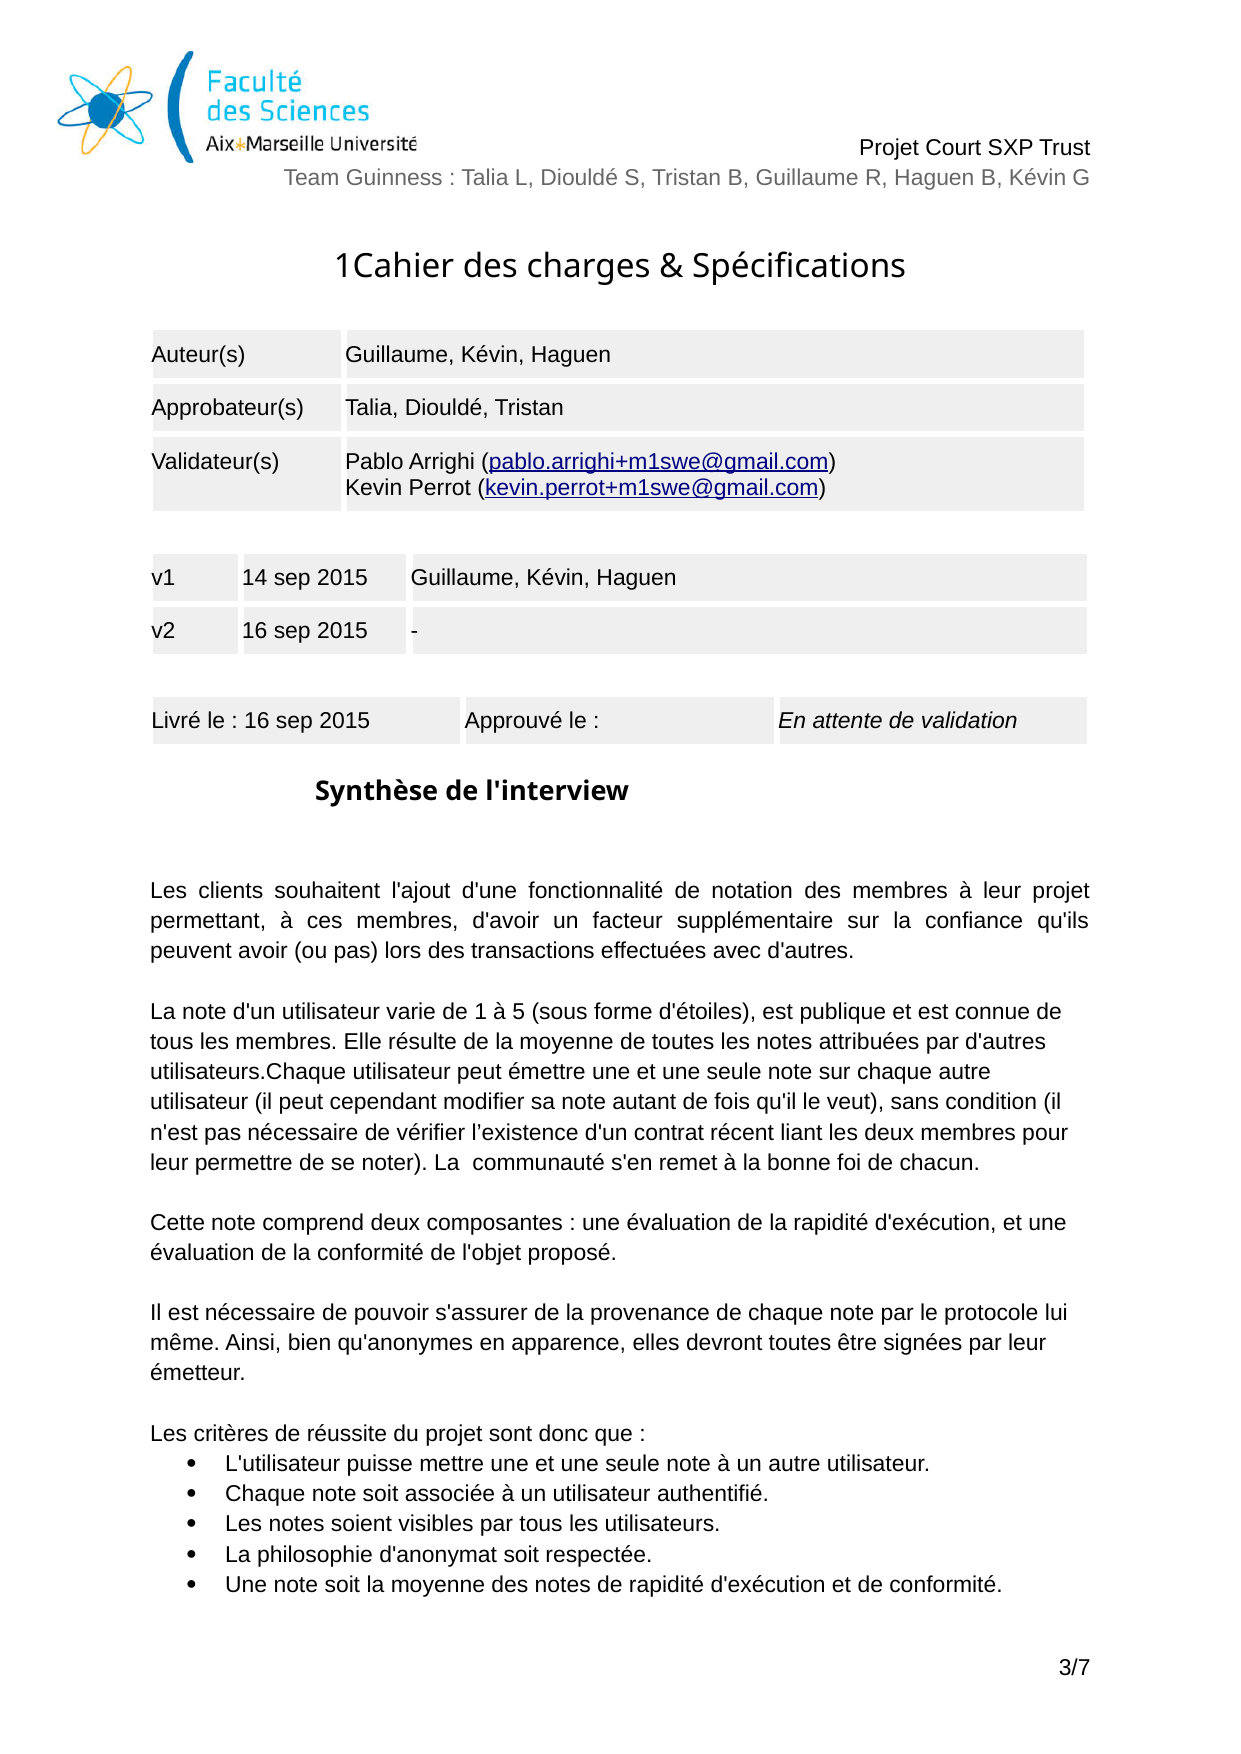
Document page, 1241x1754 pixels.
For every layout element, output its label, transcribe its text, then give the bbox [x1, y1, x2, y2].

table_header 14 sep 2015 [244, 554, 406, 601]
table_cell - [413, 607, 1087, 654]
list Les notes soient visibles par tous les utilisateurs. [187, 1510, 1090, 1537]
subtitle Cahier des charges & Spécifications [150, 242, 1090, 287]
text Cette note comprend deux composantes : une évaluation de la rapidité d'exécution, et une évaluation de la conformité de l'objet proposé. [150, 1209, 1090, 1266]
table_header Guillaume, Kévin, Haguen [413, 554, 1087, 601]
table_header Guillaume, Kévin, Haguen [347, 330, 1084, 378]
table_header Auteur(s) [153, 330, 341, 378]
list Une note soit la moyenne des notes de rapidité d'exécution et de conformité. [187, 1571, 1090, 1597]
table_cell Talia, Diouldé, Tristan [347, 384, 1084, 431]
list Synthèse de l'interview [150, 771, 1090, 808]
table_cell v2 [153, 607, 238, 654]
table_cell Pablo Arrighi (pablo.arrighi+m1swe@gmail.com) Kevin Perrot (kevin.perrot+m1swe@gmail.com) [347, 437, 1084, 511]
table_cell Approbateur(s) [153, 384, 341, 431]
table_header Livré le : 16 sep 2015 [153, 697, 460, 744]
list Chaque note soit associée à un utilisateur authentifié. [187, 1480, 1090, 1507]
list L'utilisateur puisse mettre une et une seule note à un autre utilisateur. [187, 1450, 1090, 1476]
table_cell Validateur(s) [153, 437, 341, 511]
text Les clients souhaitent l'ajout d'une fonctionnalité de notation des membres à leur projet permettant, à ces membres, d'avoir un facteur supplémentaire sur la confiance qu'ils peuvent avoir (ou pas) lors des transactions effectuées avec d'autres. [150, 877, 1090, 963]
table_cell 16 sep 2015 [244, 607, 406, 654]
table_header Approuvé le : [466, 697, 774, 744]
picture [56, 51, 417, 163]
text La note d'un utilisateur varie de 1 à 5 (sous forme d'étoiles), est publique et est connue de tous les membres. Elle résulte de la moyenne de toutes les notes attribuées par d'autres utilisateurs.Chaque utilisateur peut émettre une et une seule note sur chaque autre utilisateur (il peut cependant modifier sa note autant de fois qu'il le veut), sans condition (il n'est pas nécessaire de vérifier l’existence d'un contrat récent liant les deux membres pour leur permettre de se noter). La communauté s'en remet à la bonne foi de chacun. [150, 998, 1090, 1175]
text Il est nécessaire de pouvoir s'assurer de la provenance de chaque note par le protocole lui même. Ainsi, bien qu'anonymes en apparence, elles devront toutes être signées par leur émetteur. [150, 1299, 1090, 1386]
text Les critères de réussite du projet sont donc que : [150, 1420, 1090, 1446]
table_header En attente de validation [780, 697, 1087, 744]
list La philosophie d'anonymat soit respectée. [187, 1541, 1090, 1567]
table_header v1 [153, 554, 238, 601]
